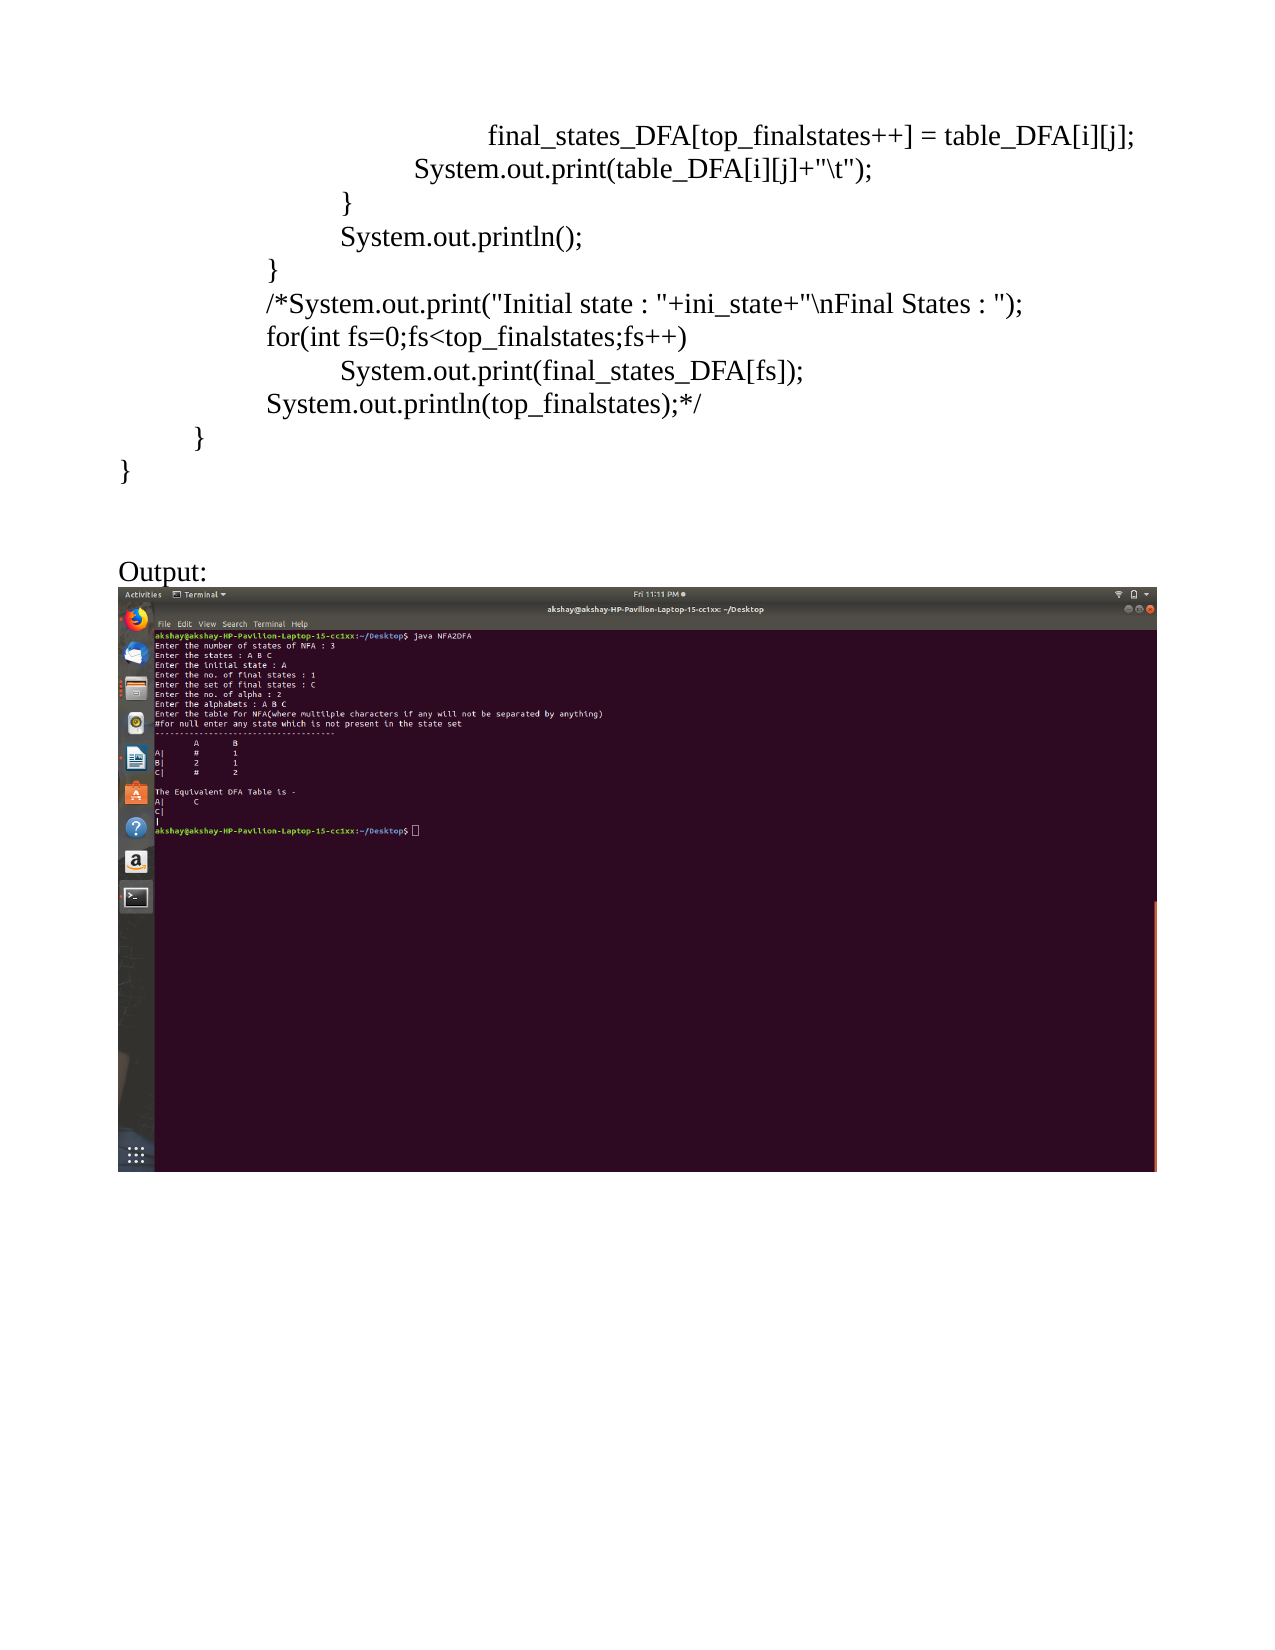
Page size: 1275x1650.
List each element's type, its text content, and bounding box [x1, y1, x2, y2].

text } [118, 252, 1157, 286]
text Output: [118, 554, 1157, 587]
text final_states_DFA[top_finalstates++] = table_DFA[i][j]; [118, 118, 1157, 152]
text System.out.println(); [118, 219, 1157, 252]
text System.out.print(table_DFA[i][j]+"\t"); [118, 152, 1157, 185]
text for(int fs=0;fs<top_finalstates;fs++) [118, 319, 1157, 353]
text System.out.println(top_finalstates);*/ [118, 386, 1157, 420]
text } [118, 185, 1157, 219]
text System.out.print(final_states_DFA[fs]); [118, 353, 1157, 386]
text /*System.out.print("Initial state : "+ini_state+"\nFinal States : "); [118, 286, 1157, 319]
text } [118, 453, 1157, 487]
text } [118, 420, 1157, 453]
picture [118, 587, 1157, 1172]
